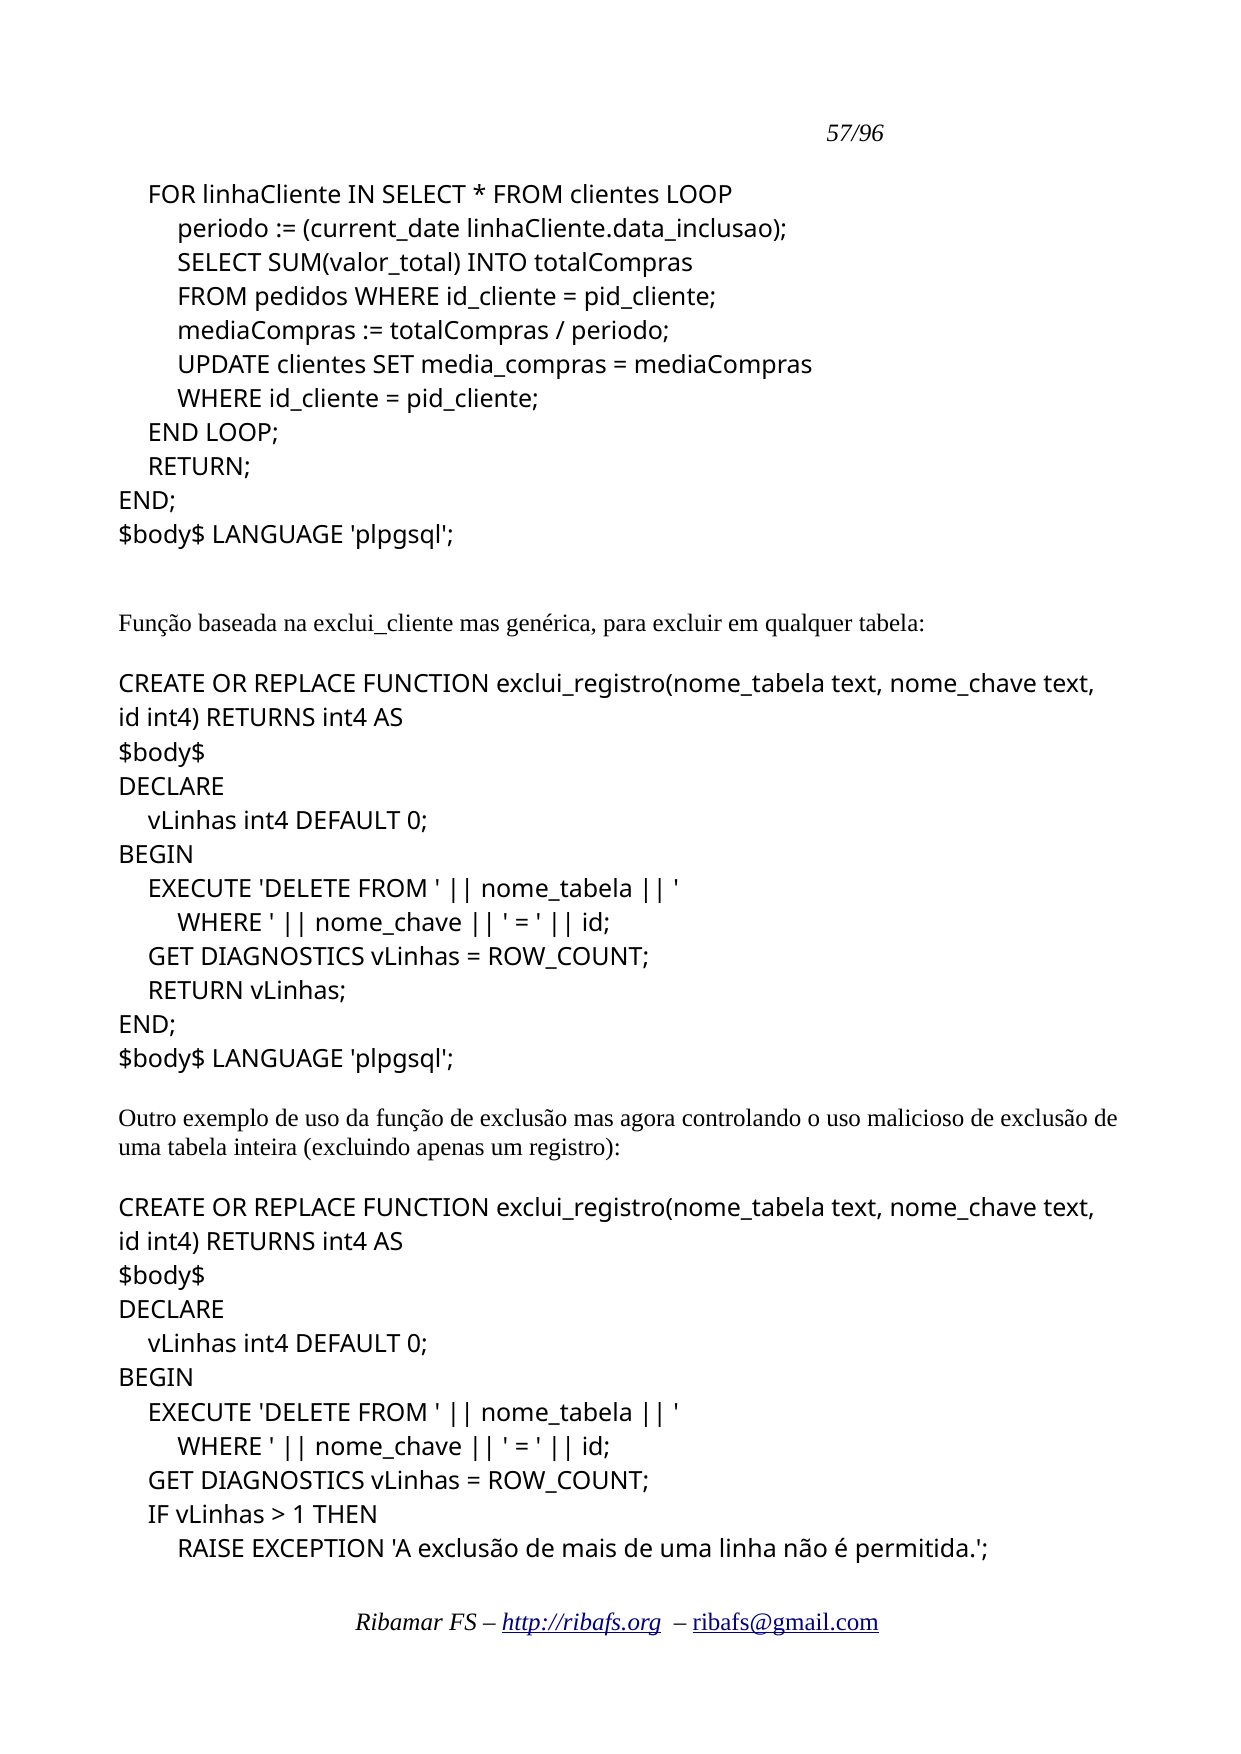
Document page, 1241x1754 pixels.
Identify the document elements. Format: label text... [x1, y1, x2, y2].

text GET DIAGNOSTICS vLinhas = ROW_COUNT; [118, 938, 1122, 973]
text BEGIN [118, 836, 1122, 870]
text EXECUTE 'DELETE FROM ' || nome_tabela || ' [118, 1394, 1122, 1428]
text mediaCompras := totalCompras / periodo; [118, 313, 1122, 347]
text vLinhas int4 DEFAULT 0; [118, 802, 1122, 836]
text END LOOP; [118, 415, 1122, 449]
text FROM pedidos WHERE id_cliente = pid_cliente; [118, 278, 1122, 313]
text END; [118, 1007, 1122, 1041]
text EXECUTE 'DELETE FROM ' || nome_tabela || ' [118, 870, 1122, 904]
text $body$ [118, 734, 1122, 768]
text $body$ [118, 1258, 1122, 1292]
text FOR linhaCliente IN SELECT * FROM clientes LOOP [118, 176, 1122, 210]
text RETURN vLinhas; [118, 973, 1122, 1007]
text vLinhas int4 DEFAULT 0; [118, 1326, 1122, 1360]
text IF vLinhas > 1 THEN [118, 1496, 1122, 1530]
text CREATE OR REPLACE FUNCTION exclui_registro(nome_tabela text, nome_chave text, id int4) RETURNS int4 AS [118, 1190, 1122, 1258]
text $body$ LANGUAGE 'plpgsql'; [118, 517, 1122, 551]
text WHERE id_cliente = pid_cliente; [118, 381, 1122, 415]
text $body$ LANGUAGE 'plpgsql'; [118, 1041, 1122, 1075]
text GET DIAGNOSTICS vLinhas = ROW_COUNT; [118, 1462, 1122, 1496]
text UPDATE clientes SET media_compras = mediaCompras [118, 347, 1122, 381]
text periodo := (current_date linhaCliente.data_inclusao); [118, 210, 1122, 244]
text END; [118, 483, 1122, 517]
text WHERE ' || nome_chave || ' = ' || id; [118, 904, 1122, 938]
text RETURN; [118, 449, 1122, 483]
text DECLARE [118, 768, 1122, 802]
text RAISE EXCEPTION 'A exclusão de mais de uma linha não é permitida.'; [118, 1530, 1122, 1564]
text WHERE ' || nome_chave || ' = ' || id; [118, 1428, 1122, 1462]
text BEGIN [118, 1360, 1122, 1394]
text DECLARE [118, 1292, 1122, 1326]
text Outro exemplo de uso da função de exclusão mas agora controlando o uso malicioso de exclusão de uma tabela inteira (excluindo apenas um registro): [118, 1103, 1122, 1161]
text Função baseada na exclui_cliente mas genérica, para excluir em qualquer tabela: [118, 608, 1122, 637]
text CREATE OR REPLACE FUNCTION exclui_registro(nome_tabela text, nome_chave text, id int4) RETURNS int4 AS [118, 666, 1122, 734]
text SELECT SUM(valor_total) INTO totalCompras [118, 244, 1122, 278]
